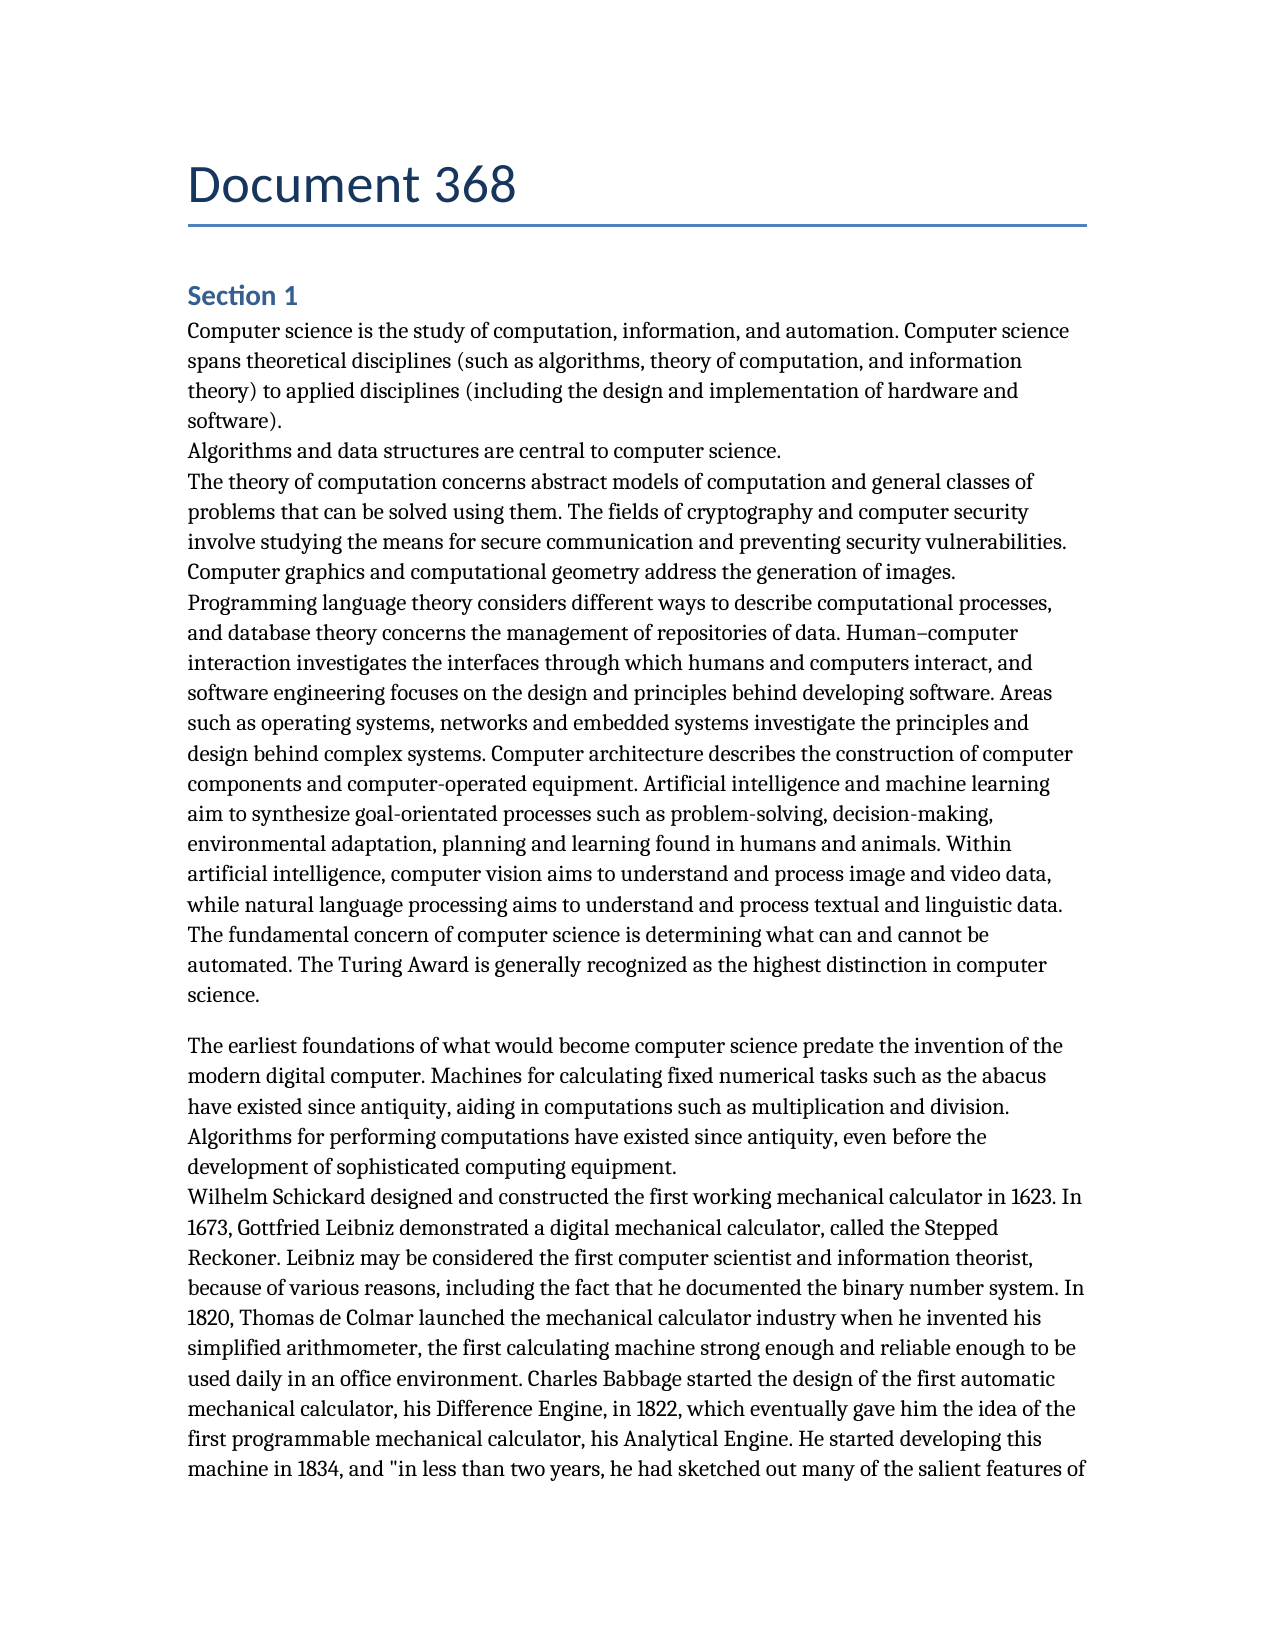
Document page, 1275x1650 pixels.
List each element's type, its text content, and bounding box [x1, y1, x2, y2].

text The earliest foundations of what would become computer science predate the invention of the modern digital computer. Machines for calculating fixed numerical tasks such as the abacus have existed since antiquity, aiding in computations such as multiplication and division. Algorithms for performing computations have existed since antiquity, even before the development of sophisticated computing equipment. Wilhelm Schickard designed and constructed the first working mechanical calculator in 1623. In 1673, Gottfried Leibniz demonstrated a digital mechanical calculator, called the Stepped Reckoner. Leibniz may be considered the first computer scientist and information theorist, because of various reasons, including the fact that he documented the binary number system. In 1820, Thomas de Colmar launched the mechanical calculator industry when he invented his simplified arithmometer, the first calculating machine strong enough and reliable enough to be used daily in an office environment. Charles Babbage started the design of the first automatic mechanical calculator, his Difference Engine, in 1822, which eventually gave him the idea of the first programmable mechanical calculator, his Analytical Engine. He started developing this machine in 1834, and "in less than two years, he had sketched out many of the salient features of [187, 1033, 1087, 1482]
subtitle Section 1 [187, 277, 1087, 312]
title Document 368 [187, 150, 1087, 227]
text Computer science is the study of computation, information, and automation. Computer science spans theoretical disciplines (such as algorithms, theory of computation, and information theory) to applied disciplines (including the design and implementation of hardware and software). Algorithms and data structures are central to computer science. The theory of computation concerns abstract models of computation and general classes of problems that can be solved using them. The fields of cryptography and computer security involve studying the means for secure communication and preventing security vulnerabilities. Computer graphics and computational geometry address the generation of images. Programming language theory considers different ways to describe computational processes, and database theory concerns the management of repositories of data. Human–computer interaction investigates the interfaces through which humans and computers interact, and software engineering focuses on the design and principles behind developing software. Areas such as operating systems, networks and embedded systems investigate the principles and design behind complex systems. Computer architecture describes the construction of computer components and computer-operated equipment. Artificial intelligence and machine learning aim to synthesize goal-orientated processes such as problem-solving, decision-making, environmental adaptation, planning and learning found in humans and animals. Within artificial intelligence, computer vision aims to understand and process image and video data, while natural language processing aims to understand and process textual and linguistic data. The fundamental concern of computer science is determining what can and cannot be automated. The Turing Award is generally recognized as the highest distinction in computer science. [187, 317, 1087, 1008]
